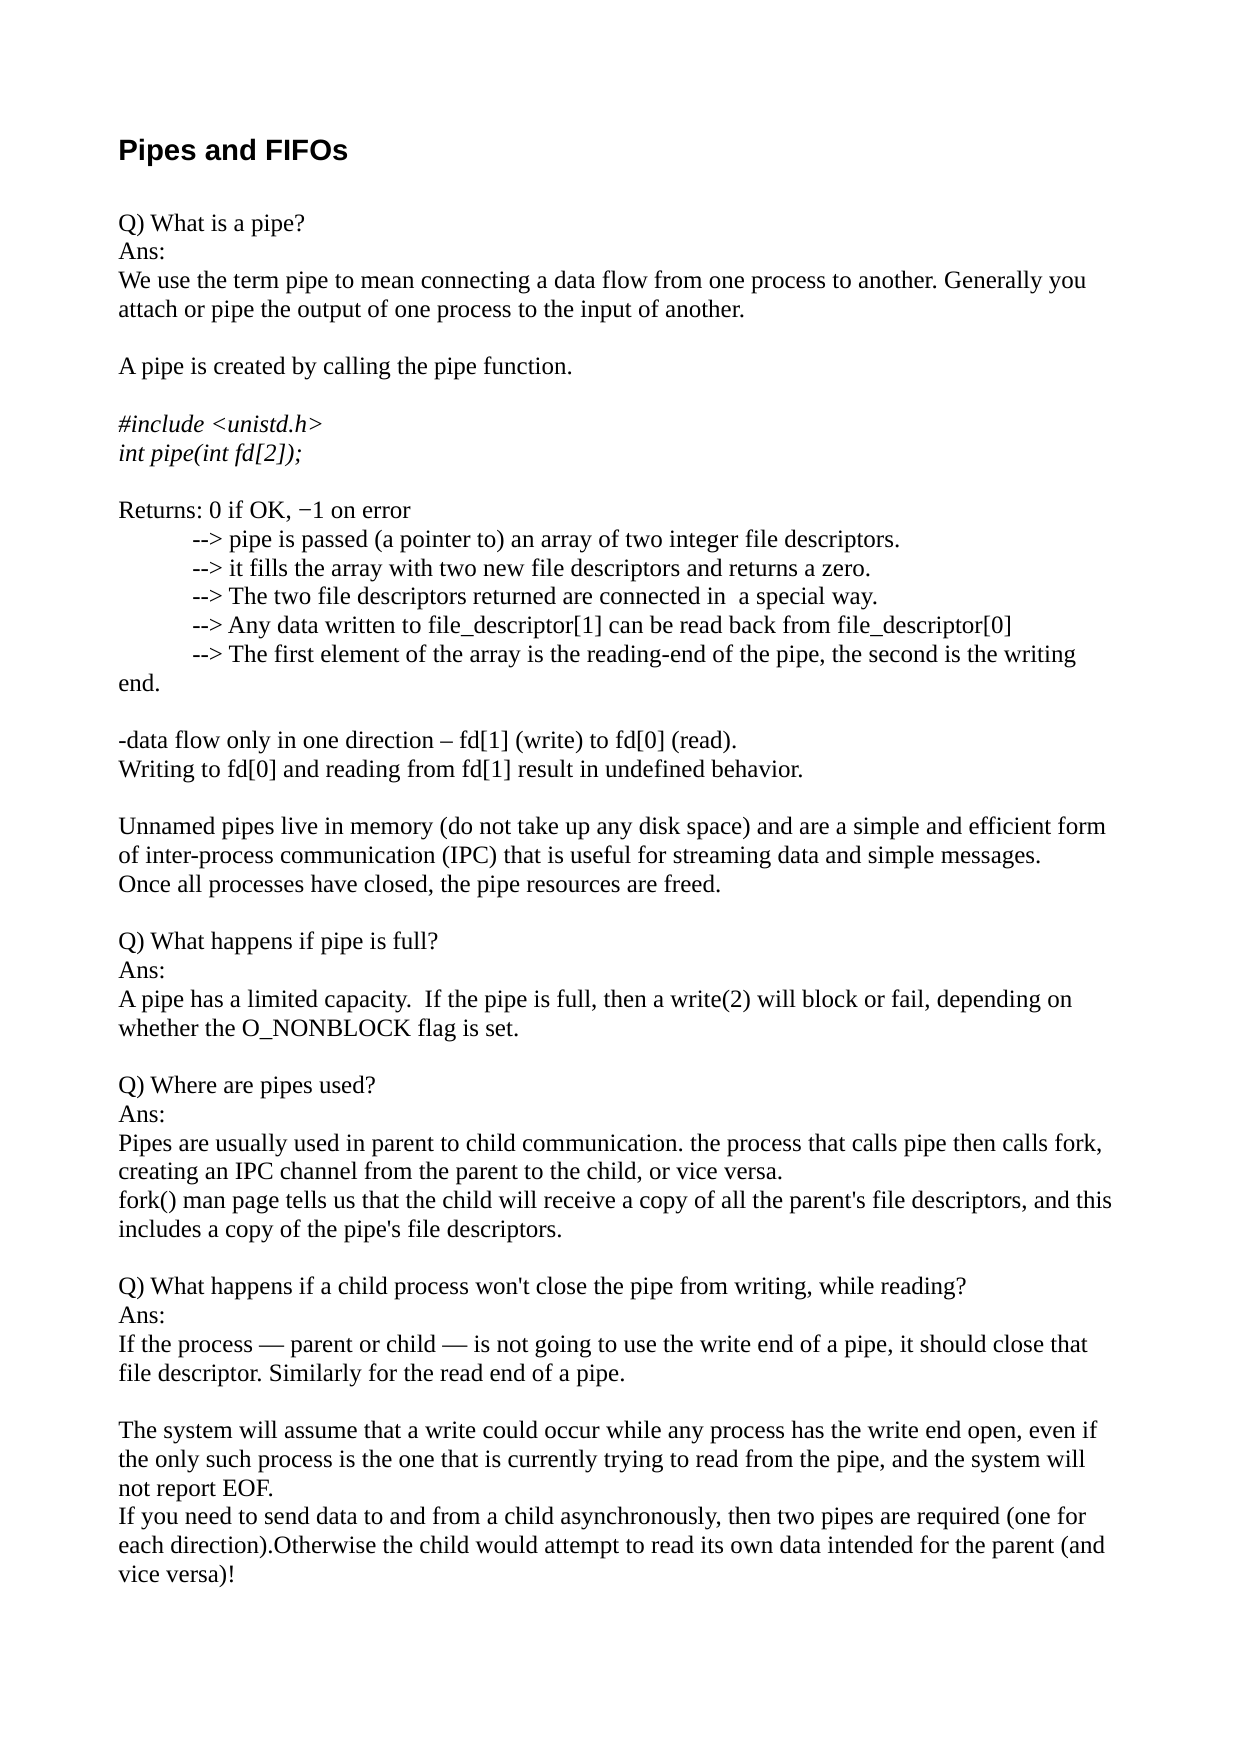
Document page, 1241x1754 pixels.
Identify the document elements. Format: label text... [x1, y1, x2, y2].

text #include <unistd.h> [118, 409, 1122, 438]
text A pipe has a limited capacity. If the pipe is full, then a write(2) will block or fail, depending on whether the O_NONBLOCK flag is set. [118, 984, 1122, 1041]
text --> The first element of the array is the reading-end of the pipe, the second is the writing end. [118, 639, 1122, 696]
text Q) What is a pipe? [118, 208, 1122, 236]
text Ans: [118, 236, 1122, 265]
text --> The two file descriptors returned are connected in a special way. [118, 581, 1122, 610]
text The system will assume that a write could occur while any process has the write end open, even if the only such process is the one that is currently trying to read from the pipe, and the system will not report EOF. [118, 1415, 1122, 1501]
text -data flow only in one direction – fd[1] (write) to fd[0] (read). [118, 725, 1122, 754]
text Once all processes have closed, the pipe resources are freed. [118, 869, 1122, 898]
text Ans: [118, 1300, 1122, 1329]
text A pipe is created by calling the pipe function. [118, 351, 1122, 380]
text Q) Where are pipes used? [118, 1070, 1122, 1099]
text We use the term pipe to mean connecting a data flow from one process to another. Generally you attach or pipe the output of one process to the input of another. [118, 265, 1122, 323]
text Q) What happens if a child process won't close the pipe from writing, while reading? [118, 1271, 1122, 1300]
text fork() man page tells us that the child will receive a copy of all the parent's file descriptors, and this includes a copy of the pipe's file descriptors. [118, 1185, 1122, 1243]
text Ans: [118, 1099, 1122, 1128]
text --> Any data written to file_descriptor[1] can be read back from file_descriptor[0] [118, 610, 1122, 639]
text int pipe(int fd[2]); [118, 438, 1122, 466]
text Ans: [118, 955, 1122, 984]
text If the process — parent or child — is not going to use the write end of a pipe, it should close that file descriptor. Similarly for the read end of a pipe. [118, 1329, 1122, 1386]
text Writing to fd[0] and reading from fd[1] result in undefined behavior. [118, 754, 1122, 783]
text Unnamed pipes live in memory (do not take up any disk space) and are a simple and efficient form of inter-process communication (IPC) that is useful for streaming data and simple messages. [118, 811, 1122, 869]
text --> it fills the array with two new file descriptors and returns a zero. [118, 553, 1122, 581]
subtitle Pipes and FIFOs [118, 133, 1122, 166]
text Pipes are usually used in parent to child communication. the process that calls pipe then calls fork, creating an IPC channel from the parent to the child, or vice versa. [118, 1128, 1122, 1185]
text --> pipe is passed (a pointer to) an array of two integer file descriptors. [118, 524, 1122, 553]
text Returns: 0 if OK, −1 on error [118, 495, 1122, 524]
text If you need to send data to and from a child asynchronously, then two pipes are required (one for each direction).Otherwise the child would attempt to read its own data intended for the parent (and vice versa)! [118, 1501, 1122, 1588]
text Q) What happens if pipe is full? [118, 926, 1122, 955]
